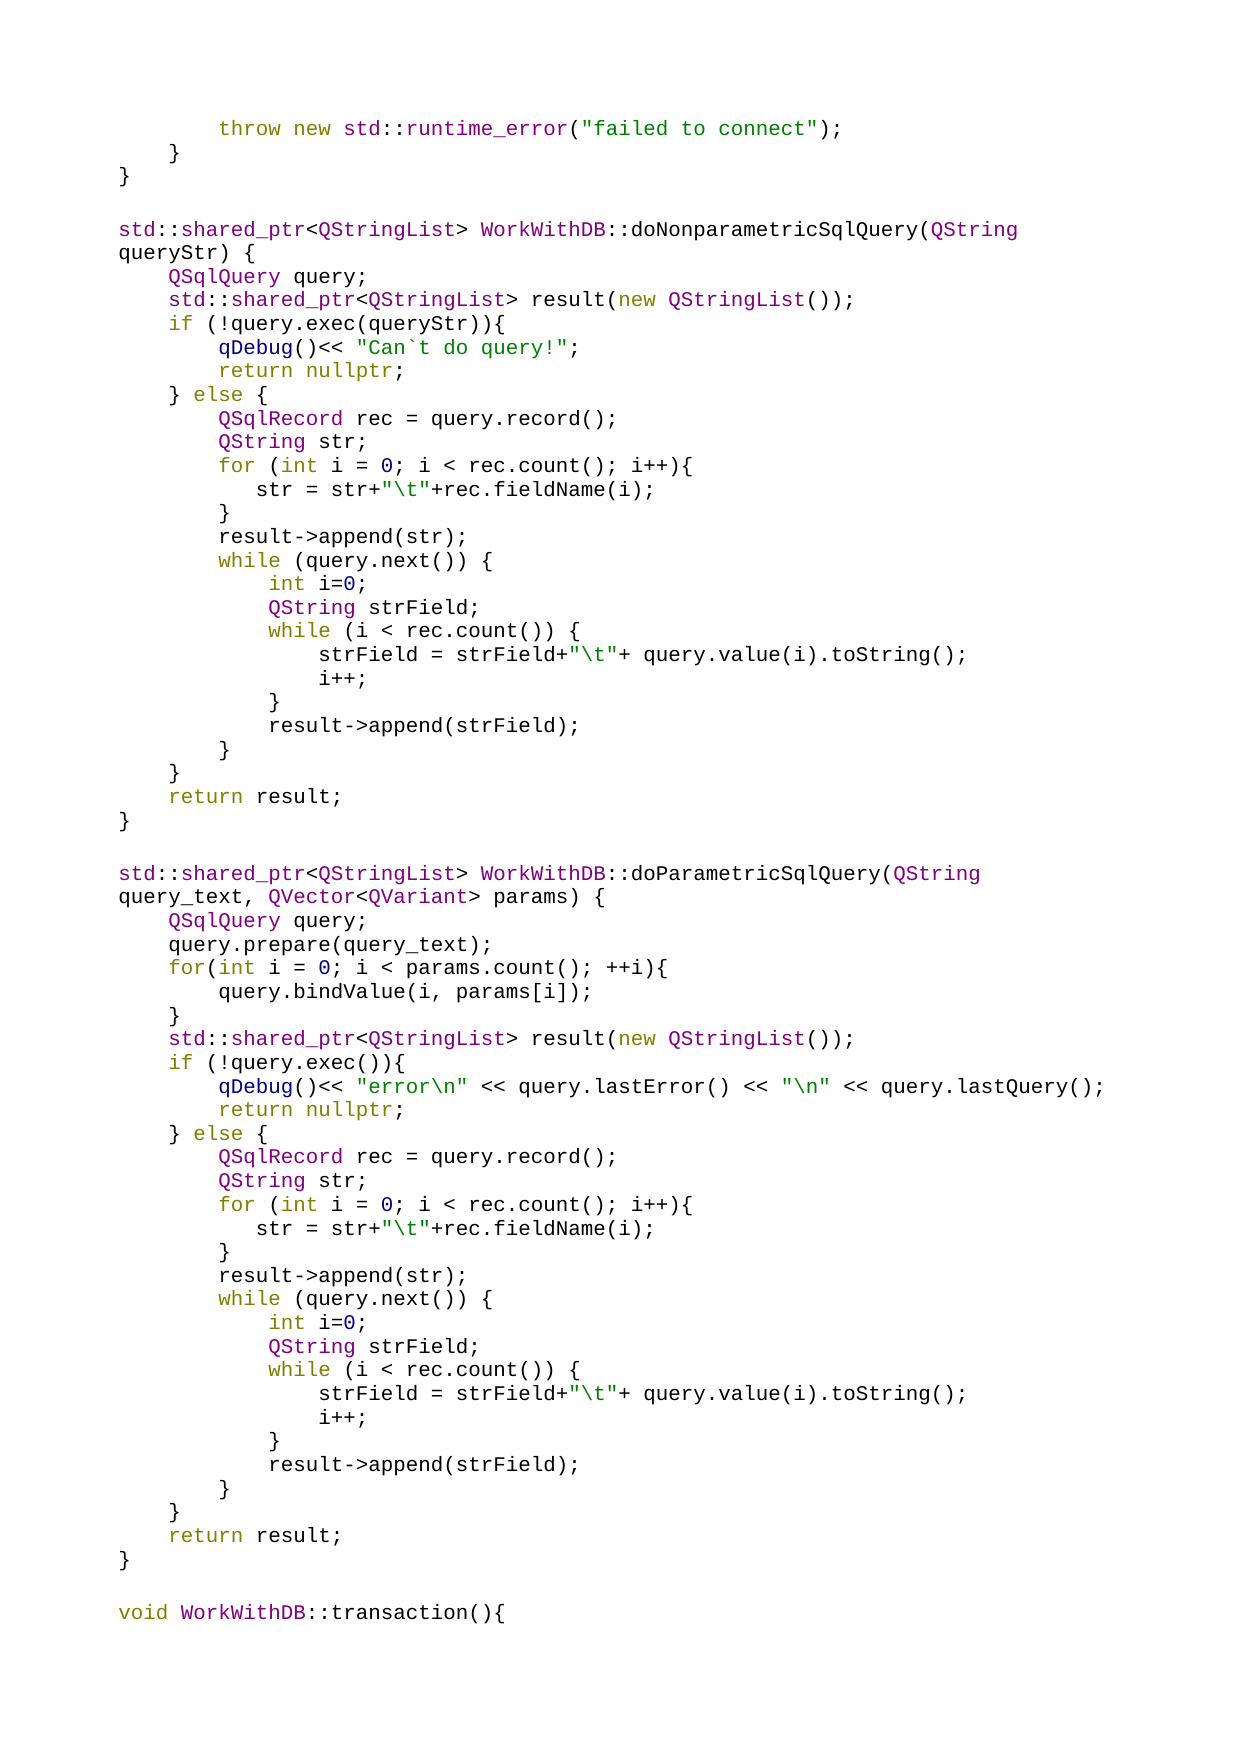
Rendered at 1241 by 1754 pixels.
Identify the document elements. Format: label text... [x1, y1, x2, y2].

text } [118, 1501, 1122, 1525]
text QSqlRecord rec = query.record(); [118, 408, 1122, 431]
text } [118, 762, 1122, 786]
text while (i < rec.count()) { [118, 621, 1122, 644]
text for (int i = 0; i < rec.count(); i++){ [118, 455, 1122, 479]
text query.bindValue(i, params[i]); [118, 981, 1122, 1005]
text return result; [118, 1525, 1122, 1548]
text QString strField; [118, 597, 1122, 621]
text } [118, 739, 1122, 762]
text result->append(str); [118, 1265, 1122, 1288]
text strField = strField+"\t"+ query.value(i).toString(); [118, 1383, 1122, 1407]
text } [118, 1478, 1122, 1501]
text QSqlQuery query; [118, 266, 1122, 289]
text return nullptr; [118, 1099, 1122, 1123]
text for (int i = 0; i < rec.count(); i++){ [118, 1194, 1122, 1217]
text QSqlRecord rec = query.record(); [118, 1147, 1122, 1170]
text i++; [118, 1407, 1122, 1430]
text } [118, 810, 1122, 833]
text if (!query.exec()){ [118, 1052, 1122, 1076]
text str = str+"\t"+rec.fieldName(i); [118, 1217, 1122, 1241]
text qDebug()<< "Can`t do query!"; [118, 337, 1122, 360]
text if (!query.exec(queryStr)){ [118, 313, 1122, 337]
text while (i < rec.count()) { [118, 1359, 1122, 1383]
text for(int i = 0; i < params.count(); ++i){ [118, 957, 1122, 981]
text } [118, 1005, 1122, 1028]
text } [118, 1241, 1122, 1265]
text throw new std::runtime_error("failed to connect"); [118, 118, 1122, 142]
text result->append(strField); [118, 715, 1122, 739]
text while (query.next()) { [118, 549, 1122, 573]
text i++; [118, 668, 1122, 691]
text result->append(strField); [118, 1454, 1122, 1478]
text } else { [118, 1123, 1122, 1147]
text result->append(str); [118, 526, 1122, 549]
text return nullptr; [118, 360, 1122, 384]
text std::shared_ptr<QStringList> WorkWithDB::doNonparametricSqlQuery(QString queryStr) { [118, 218, 1122, 266]
text std::shared_ptr<QStringList> WorkWithDB::doParametricSqlQuery(QString query_text, QVector<QVariant> params) { [118, 863, 1122, 910]
text } else { [118, 384, 1122, 408]
text std::shared_ptr<QStringList> result(new QStringList()); [118, 1028, 1122, 1052]
text } [118, 1548, 1122, 1572]
text } [118, 142, 1122, 165]
text } [118, 1430, 1122, 1454]
text std::shared_ptr<QStringList> result(new QStringList()); [118, 289, 1122, 313]
text } [118, 165, 1122, 189]
text int i=0; [118, 1312, 1122, 1336]
text return result; [118, 786, 1122, 810]
text query.prepare(query_text); [118, 934, 1122, 957]
text int i=0; [118, 573, 1122, 597]
text QString str; [118, 1170, 1122, 1194]
text void WorkWithDB::transaction(){ [118, 1602, 1122, 1625]
text while (query.next()) { [118, 1288, 1122, 1312]
text QString strField; [118, 1336, 1122, 1359]
text strField = strField+"\t"+ query.value(i).toString(); [118, 644, 1122, 668]
text str = str+"\t"+rec.fieldName(i); [118, 479, 1122, 502]
text QString str; [118, 431, 1122, 455]
text qDebug()<< "error\n" << query.lastError() << "\n" << query.lastQuery(); [118, 1076, 1122, 1099]
text } [118, 502, 1122, 526]
text } [118, 691, 1122, 715]
text QSqlQuery query; [118, 910, 1122, 934]
